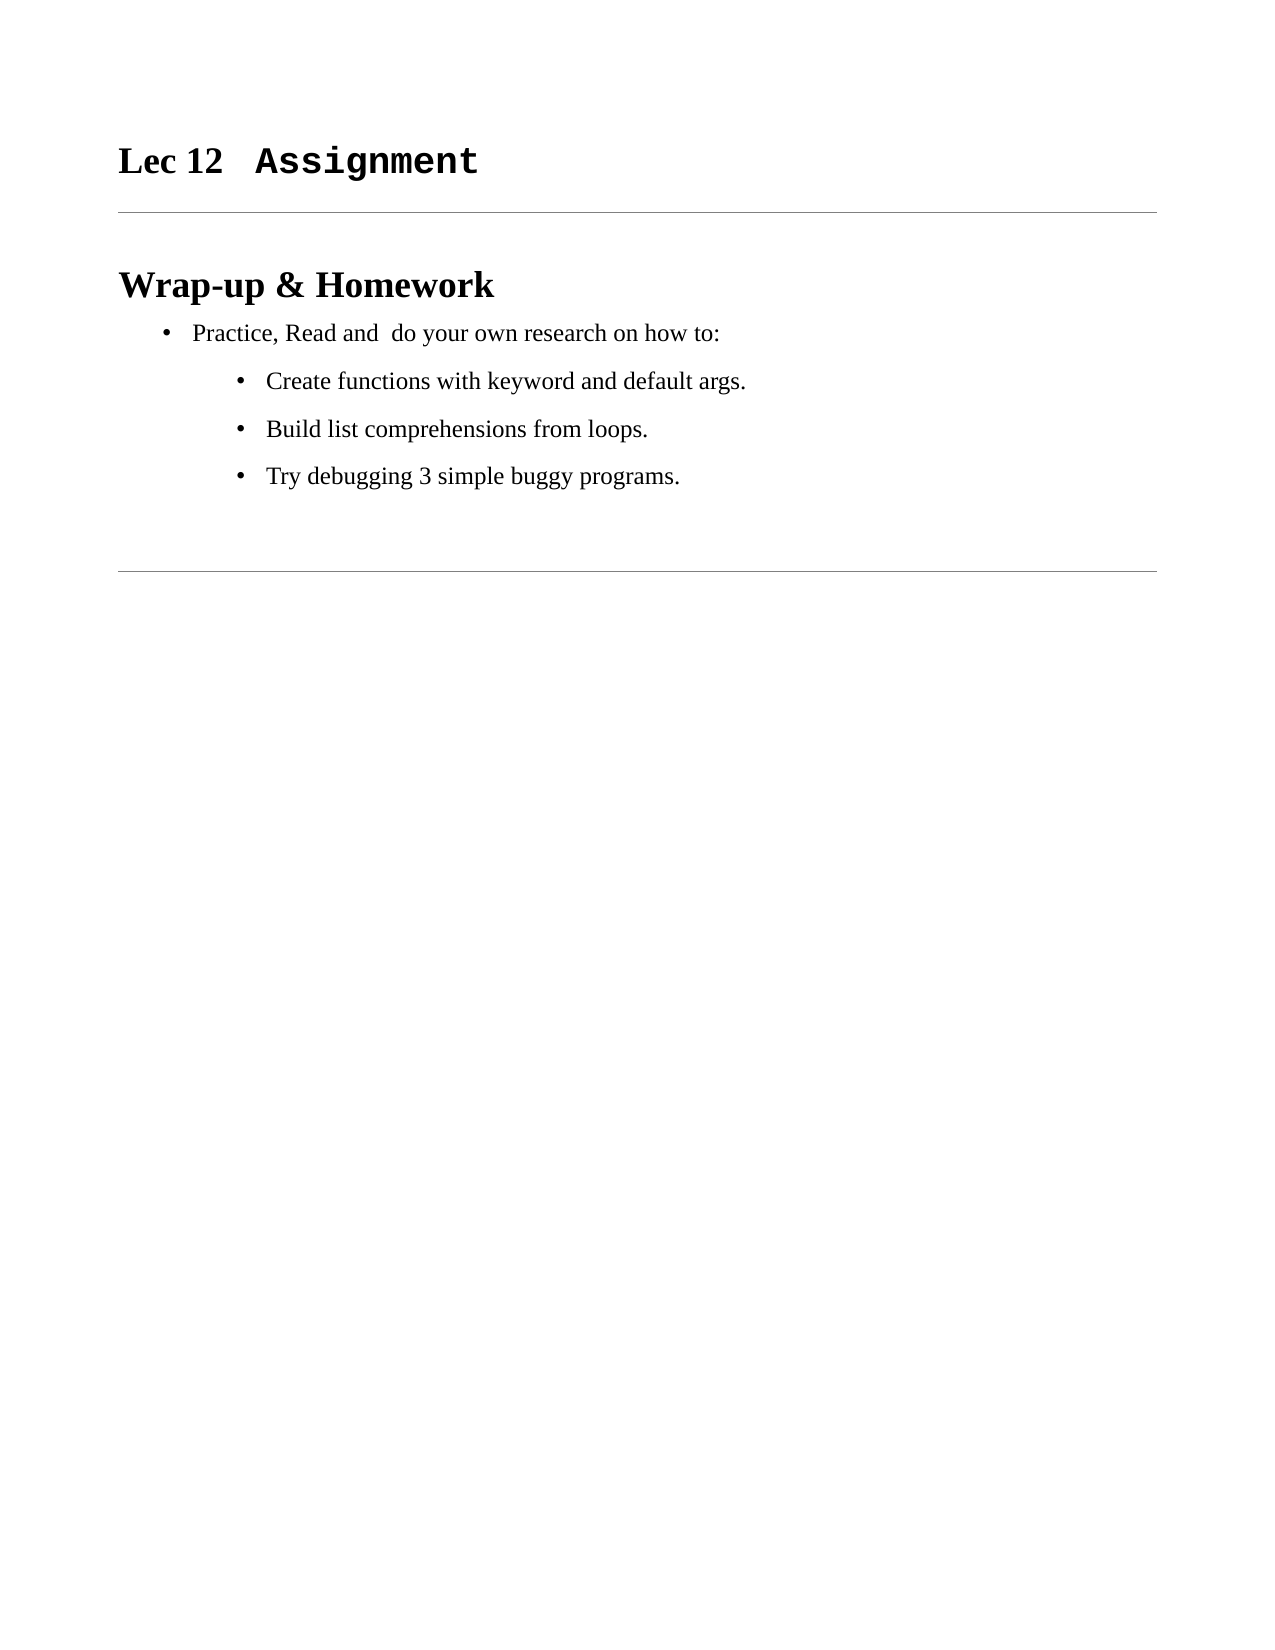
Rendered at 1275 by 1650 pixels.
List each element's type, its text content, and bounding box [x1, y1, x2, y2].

subtitle Lec 12 Assignment [118, 139, 1157, 185]
subtitle Wrap-up & Homework [118, 263, 1157, 306]
list Try debugging 3 simple buggy programs. [236, 461, 1157, 490]
list Create functions with keyword and default args. [236, 366, 1157, 395]
list Practice, Read and do your own research on how to: [162, 318, 1157, 347]
list Build list comprehensions from loops. [236, 414, 1157, 442]
